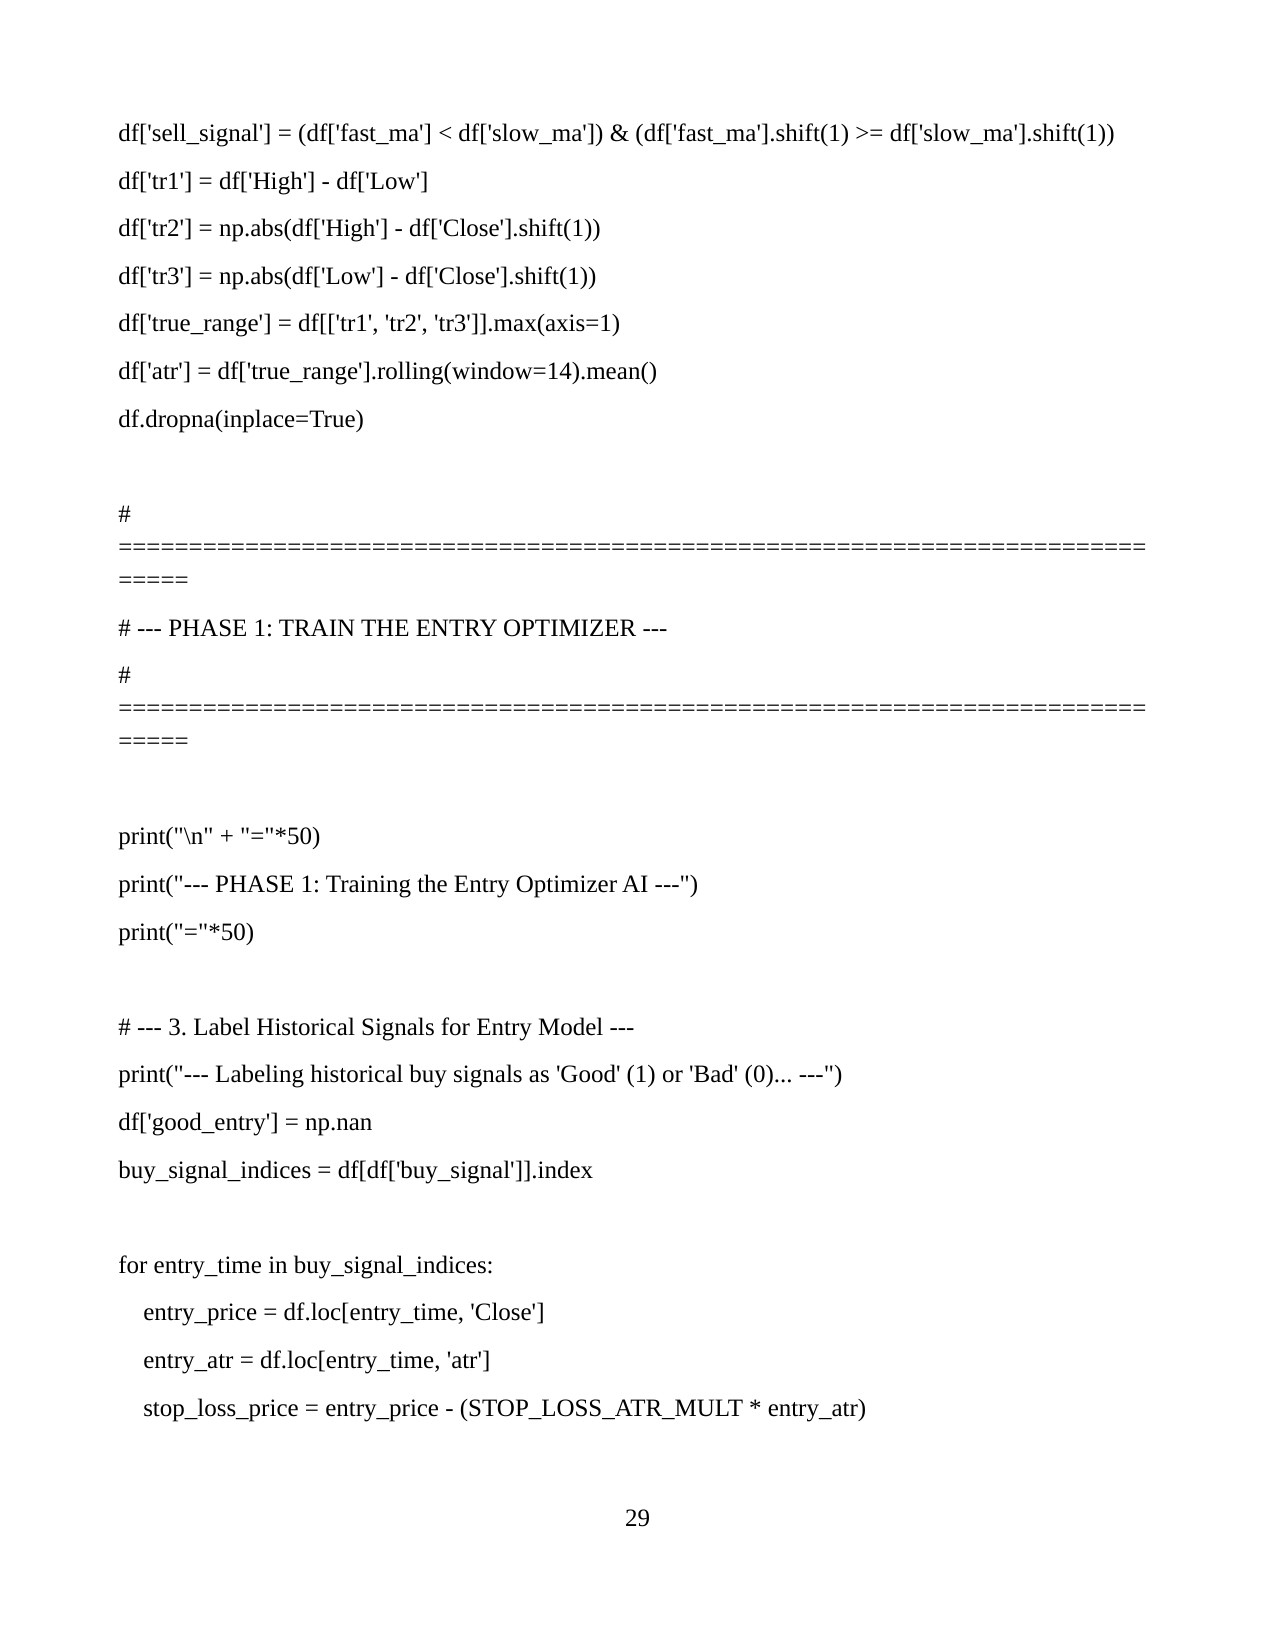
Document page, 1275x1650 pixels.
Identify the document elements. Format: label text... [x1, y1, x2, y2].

text for entry_time in buy_signal_indices: [118, 1250, 1157, 1279]
text print("--- Labeling historical buy signals as 'Good' (1) or 'Bad' (0)... ---") [118, 1059, 1157, 1088]
text df['tr2'] = np.abs(df['High'] - df['Close'].shift(1)) [118, 213, 1157, 242]
text df['good_entry'] = np.nan [118, 1107, 1157, 1136]
text # ============================================================================== [118, 499, 1157, 594]
text df['atr'] = df['true_range'].rolling(window=14).mean() [118, 356, 1157, 385]
text df['sell_signal'] = (df['fast_ma'] < df['slow_ma']) & (df['fast_ma'].shift(1) >= df['slow_ma'].shift(1)) [118, 118, 1157, 147]
text stop_loss_price = entry_price - (STOP_LOSS_ATR_MULT * entry_atr) [118, 1393, 1157, 1421]
text print("--- PHASE 1: Training the Entry Optimizer AI ---") [118, 869, 1157, 898]
text df['tr1'] = df['High'] - df['Low'] [118, 166, 1157, 194]
text # --- 3. Label Historical Signals for Entry Model --- [118, 1012, 1157, 1041]
text # ============================================================================== [118, 660, 1157, 755]
text print("\n" + "="*50) [118, 821, 1157, 850]
text entry_price = df.loc[entry_time, 'Close'] [118, 1297, 1157, 1326]
text df.dropna(inplace=True) [118, 404, 1157, 432]
text df['tr3'] = np.abs(df['Low'] - df['Close'].shift(1)) [118, 261, 1157, 290]
text print("="*50) [118, 917, 1157, 945]
text buy_signal_indices = df[df['buy_signal']].index [118, 1155, 1157, 1183]
text entry_atr = df.loc[entry_time, 'atr'] [118, 1345, 1157, 1374]
text # --- PHASE 1: TRAIN THE ENTRY OPTIMIZER --- [118, 613, 1157, 641]
text df['true_range'] = df[['tr1', 'tr2', 'tr3']].max(axis=1) [118, 308, 1157, 337]
